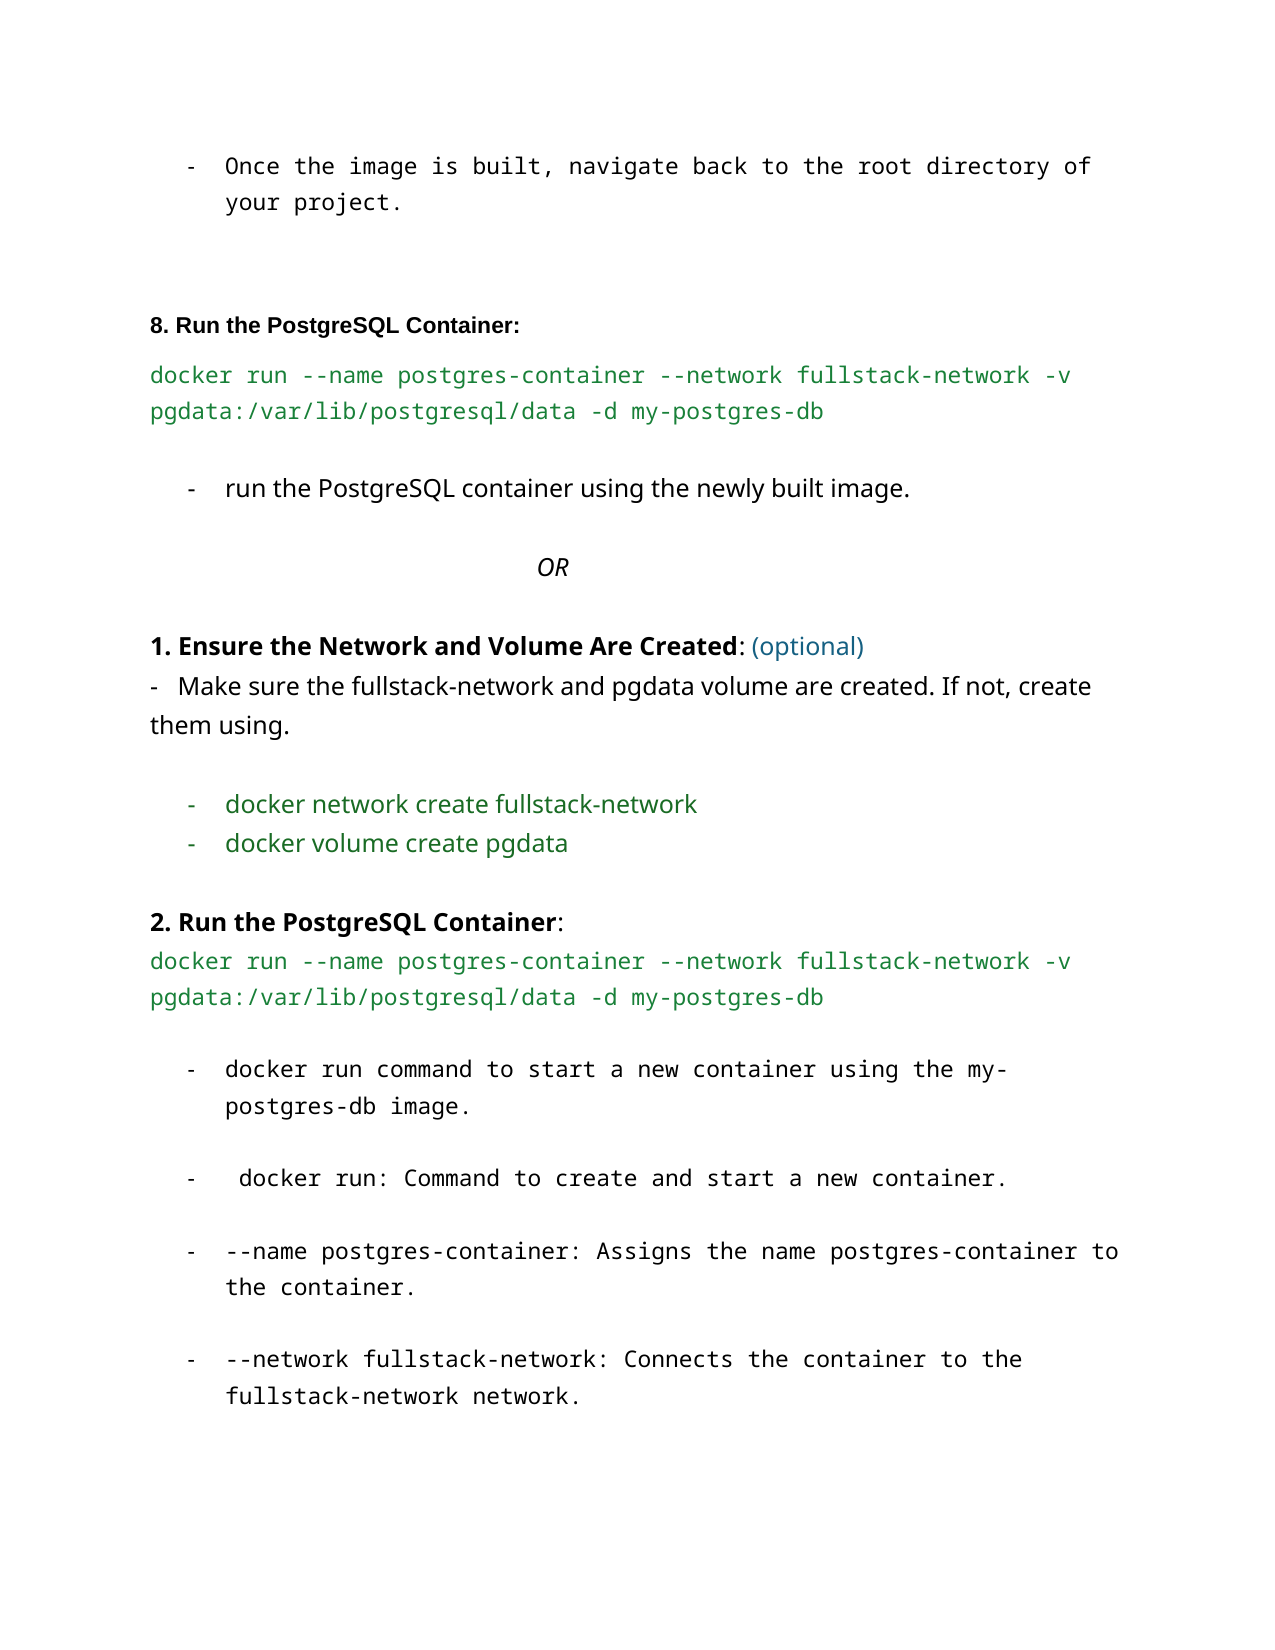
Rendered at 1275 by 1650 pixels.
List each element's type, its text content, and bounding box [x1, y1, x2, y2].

list run the PostgreSQL container using the newly built image. [187, 471, 1125, 505]
list docker network create fullstack-network [187, 787, 1125, 821]
list docker run command to start a new container using the my-postgres-db image. [187, 1053, 1125, 1121]
text 2. Run the PostgreSQL Container: [150, 905, 1125, 939]
list --name postgres-container: Assigns the name postgres-container to the container. [187, 1234, 1125, 1302]
list docker volume create pgdata [187, 826, 1125, 860]
list docker run: Command to create and start a new container. [187, 1162, 1125, 1193]
list --network fullstack-network: Connects the container to the fullstack-network network. [187, 1343, 1125, 1411]
text 8. Run the PostgreSQL Container: [150, 312, 1125, 338]
text - Make sure the fullstack-network and pgdata volume are created. If not, create them using. [150, 668, 1125, 742]
list Once the image is built, navigate back to the root directory of your project. [187, 150, 1125, 217]
text docker run --name postgres-container --network fullstack-network -v pgdata:/var/lib/postgresql/data -d my-postgres-db [150, 944, 1125, 1012]
text 1. Ensure the Network and Volume Are Created: (optional) [150, 629, 1125, 663]
text docker run --name postgres-container --network fullstack-network -v pgdata:/var/lib/postgresql/data -d my-postgres-db [150, 359, 1125, 426]
list OR [225, 550, 1125, 584]
